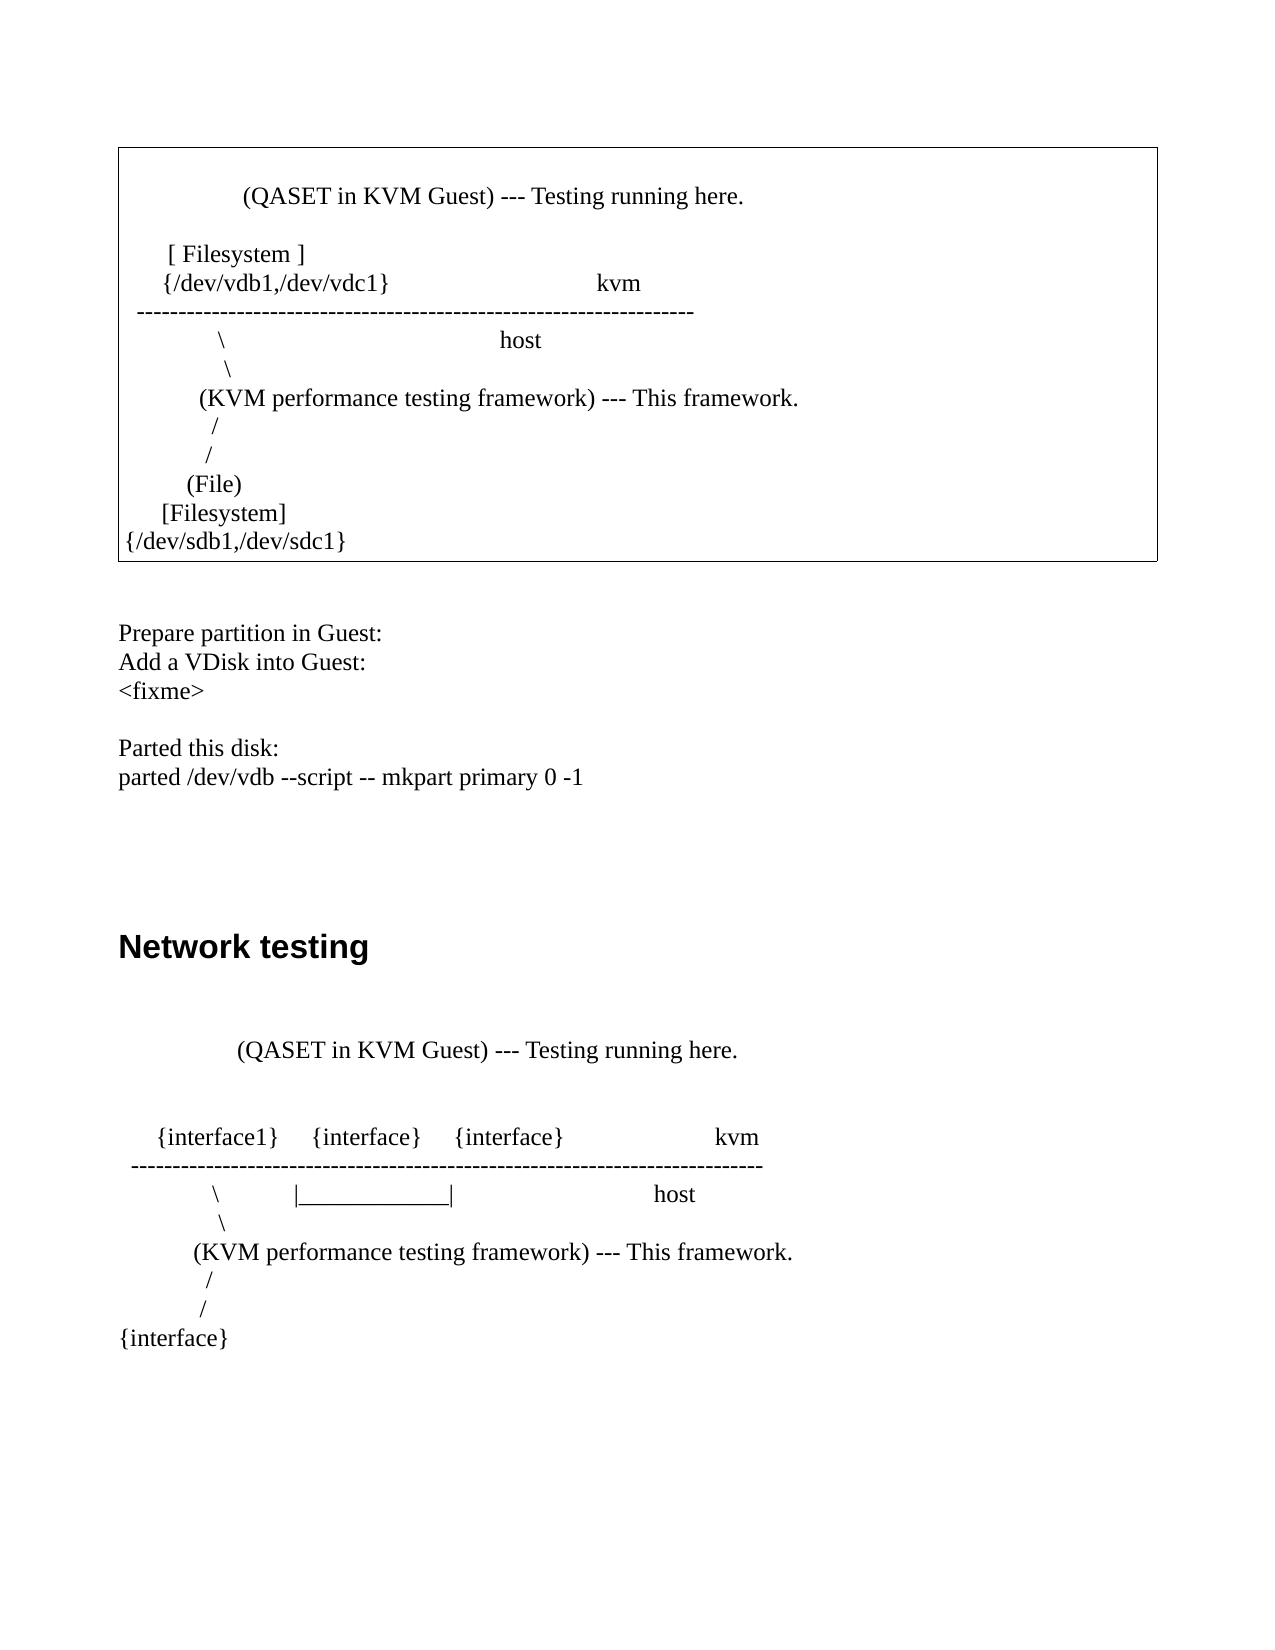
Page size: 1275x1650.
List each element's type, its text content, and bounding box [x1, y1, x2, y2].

text / [118, 1294, 1157, 1323]
text \ [118, 1208, 1157, 1237]
text {interface1} {interface} {interface} kvm [118, 1122, 1157, 1151]
text (KVM performance testing framework) --- This framework. [118, 1237, 1157, 1266]
text ---------------------------------------------------------------------------- [118, 1151, 1157, 1179]
text \ |____________| host [118, 1179, 1157, 1208]
text (QASET in KVM Guest) --- Testing running here. [118, 1036, 1157, 1064]
text {interface} [118, 1323, 1157, 1352]
text Add a VDisk into Guest: [118, 647, 1157, 676]
text Parted this disk: [118, 733, 1157, 762]
subtitle Network testing [118, 927, 1157, 966]
text / [118, 1266, 1157, 1294]
text <fixme> [118, 676, 1157, 705]
table_header (QASET in KVM Guest) --- Testing running here. [ Filesystem ] {/dev/vdb1,/dev/vdc1} kvm ------------------------------------------------------------------- \ host \ (KVM performance testing framework) --- This framework. / / (File) [Filesystem] {/dev/sdb1,/dev/sdc1} [119, 148, 1157, 561]
text Prepare partition in Guest: [118, 618, 1157, 647]
text parted /dev/vdb --script -- mkpart primary 0 -1 [118, 762, 1157, 791]
